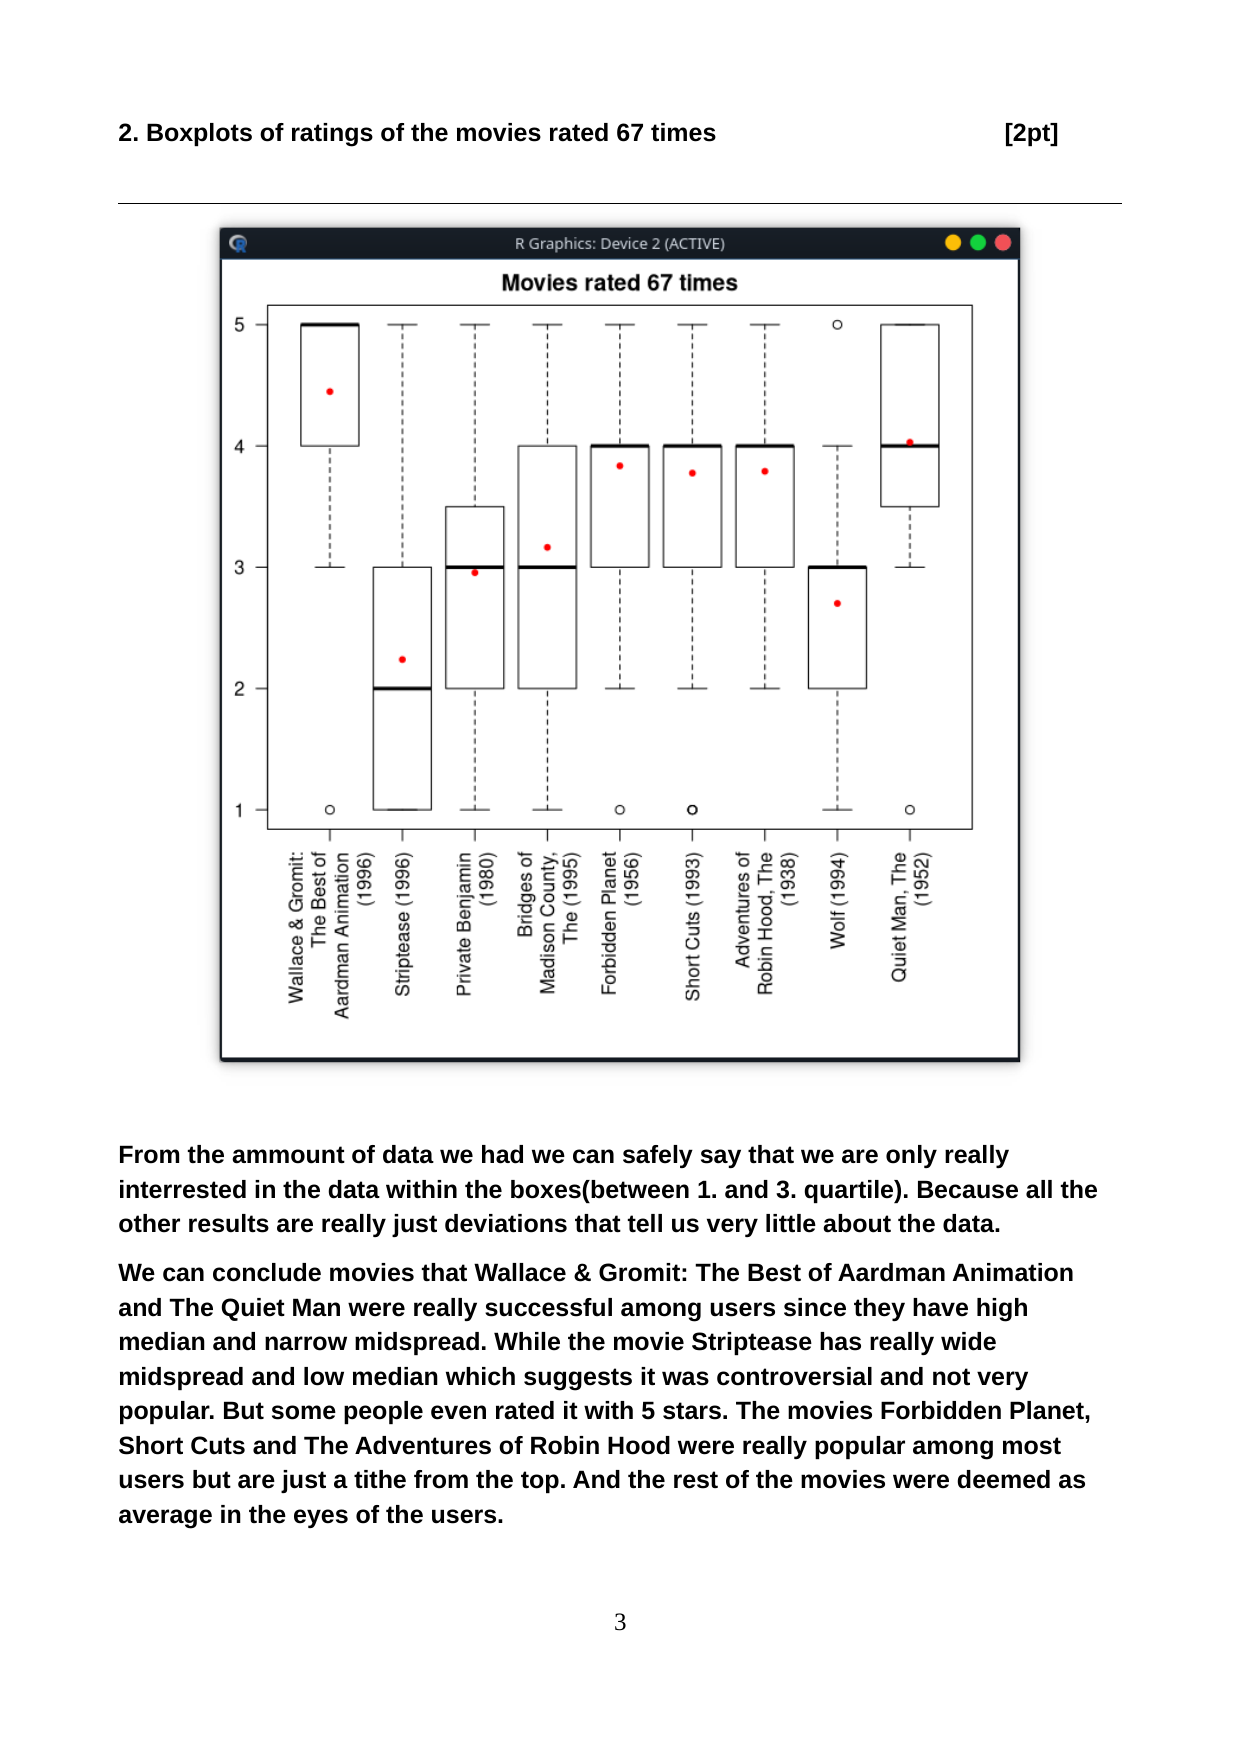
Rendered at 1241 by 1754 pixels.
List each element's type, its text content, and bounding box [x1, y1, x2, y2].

text 2. Boxplots of ratings of the movies rated 67 times [2pt] [118, 118, 1122, 147]
picture [196, 204, 1044, 1086]
text We can conclude movies that Wallace & Gromit: The Best of Aardman Animation and The Quiet Man were really successful among users since they have high median and narrow midspread. While the movie Striptease has really wide midspread and low median which suggests it was controversial and not very popular. But some people even rated it with 5 stars. The movies Forbidden Planet, Short Cuts and The Adventures of Robin Hood were really popular among most users but are just a tithe from the top. And the rest of the movies were deemed as average in the eyes of the users. [118, 1258, 1122, 1528]
text From the ammount of data we had we can safely say that we are only really interrested in the data within the boxes(between 1. and 3. quartile). Because all the other results are really just deviations that tell us very little about the data. [118, 1140, 1122, 1238]
